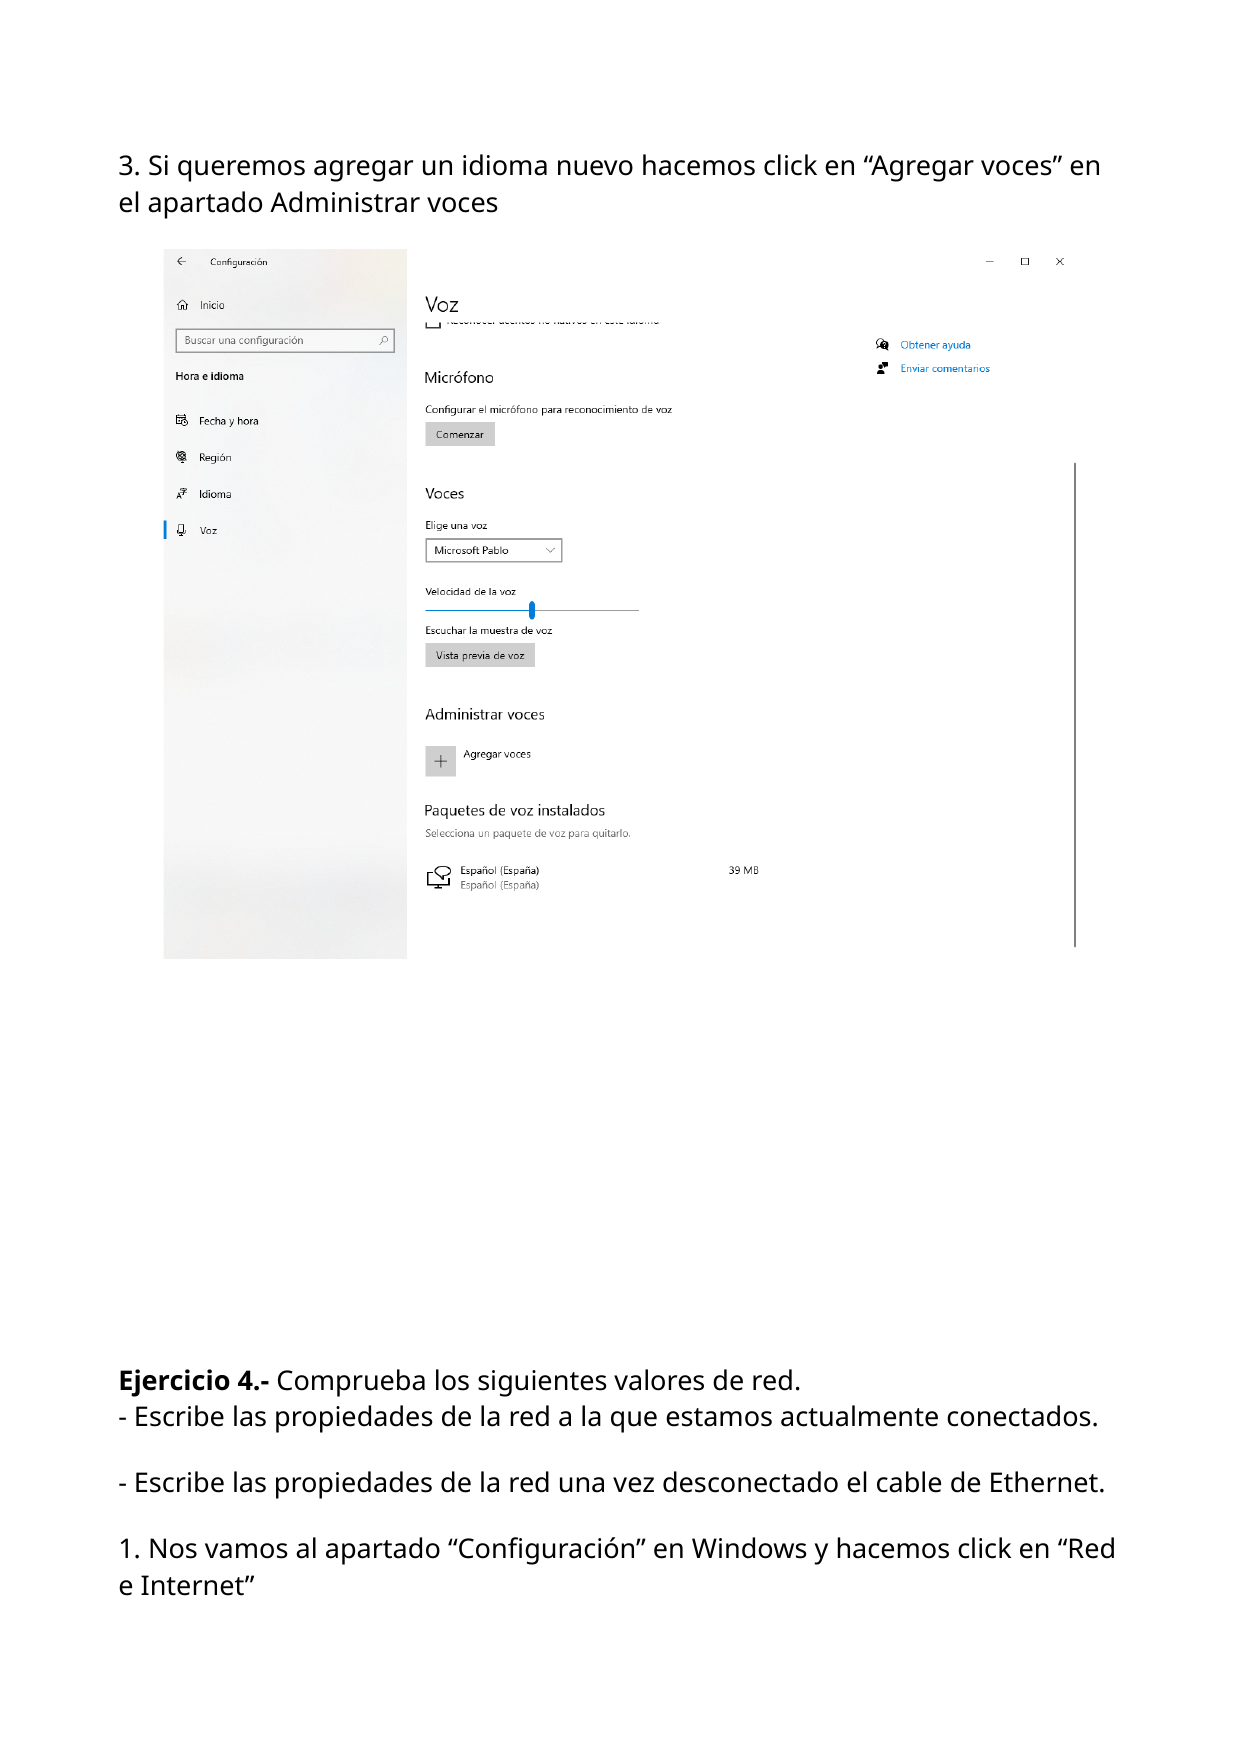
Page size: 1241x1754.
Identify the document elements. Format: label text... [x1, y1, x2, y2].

picture [163, 249, 1077, 959]
text 1. Nos vamos al apartado “Configuración” en Windows y hacemos click en “Red e Internet” [118, 1529, 1122, 1603]
text Ejercicio 4.- Comprueba los siguientes valores de red. - Escribe las propiedades de la red a la que estamos actualmente conectados. [118, 1361, 1122, 1435]
text - Escribe las propiedades de la red una vez desconectado el cable de Ethernet. [118, 1463, 1122, 1500]
text 3. Si queremos agregar un idioma nuevo hacemos click en “Agregar voces” en el apartado Administrar voces [118, 147, 1122, 221]
